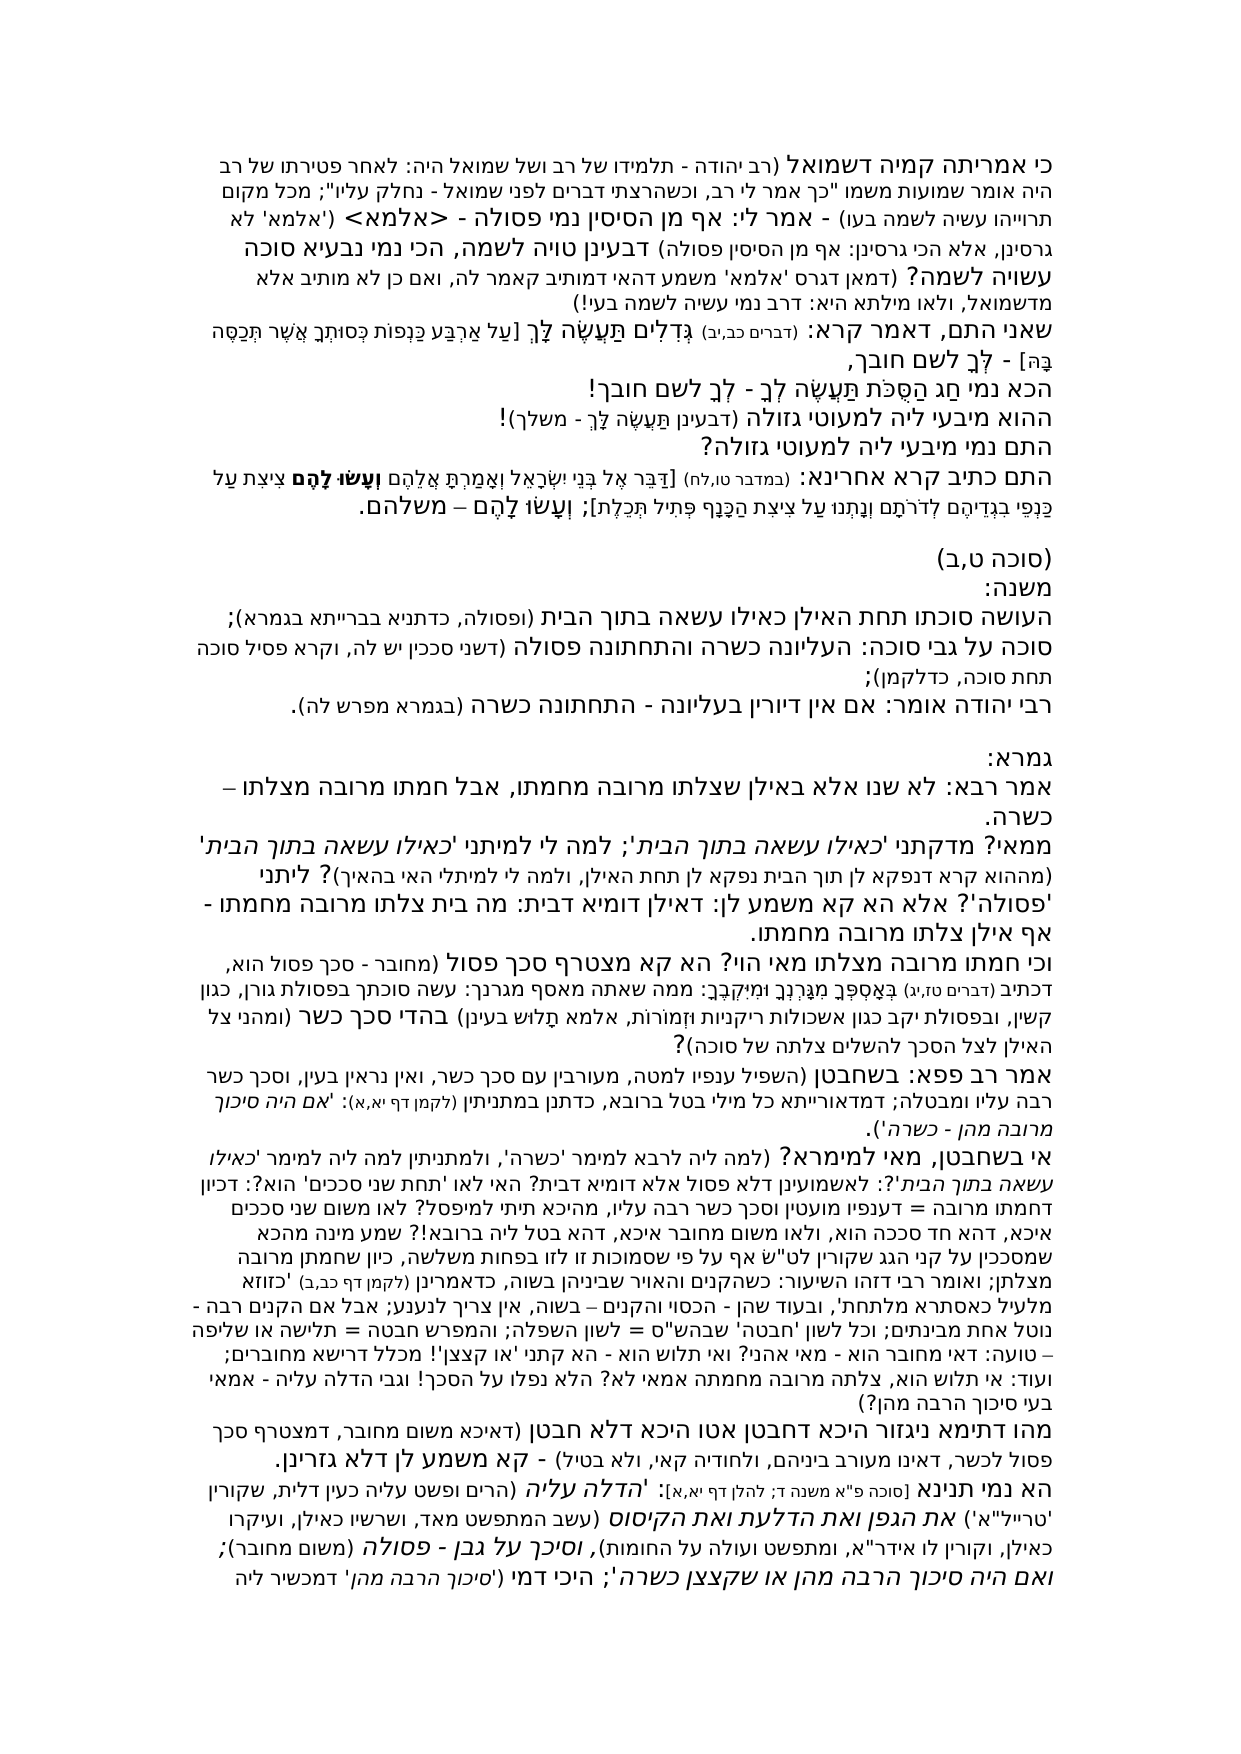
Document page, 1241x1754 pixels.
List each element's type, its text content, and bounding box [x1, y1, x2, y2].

text מהו דתימא ניגזור היכא דחבטן אטו היכא דלא חבטן (דאיכא משום מחובר, דמצטרף סכך פסול לכשר, דאינו מעורב ביניהם, ולחודיה קאי, ולא בטיל) - קא משמע לן דלא גזרינן. [187, 1415, 1053, 1474]
text סוכה על גבי סוכה: העליונה כשרה והתחתונה פסולה (דשני סככין יש לה, וקרא פסיל סוכה תחת סוכה, כדלקמן); [187, 632, 1053, 690]
text הכא נמי חַג הַסֻּכֹּת תַּעֲשֶׂה לְךָ - לְךָ לשם חובך! [187, 374, 1053, 403]
text התם נמי מיבעי ליה למעוטי גזולה? [187, 432, 1053, 462]
text כי אמריתה קמיה דשמואל (רב יהודה - תלמידו של רב ושל שמואל היה: לאחר פטירתו של רב היה אומר שמועות משמו "כך אמר לי רב, וכשהרצתי דברים לפני שמואל - נחלק עליו"; מכל מקום תרוייהו עשיה לשמה בעו) - אמר לי: אף מן הסיסין נמי פסולה - <אלמא> ('אלמא' לא גרסינן, אלא הכי גרסינן: אף מן הסיסין פסולה) דבעינן טויה לשמה, הכי נמי נבעיא סוכה עשויה לשמה? (דמאן דגרס 'אלמא' משמע דהאי דמותיב קאמר לה, ואם כן לא מותיב אלא מדשמואל, ולאו מילתא היא: דרב נמי עשיה לשמה בעי!) [187, 150, 1053, 316]
text אמר רב פפא: בשחבטן (השפיל ענפיו למטה, מעורבין עם סכך כשר, ואין נראין בעין, וסכך כשר רבה עליו ומבטלה; דמדאורייתא כל מילי בטל ברובא, כדתנן במתניתין (לקמן דף יא,א): 'אם היה סיכוך מרובה מהן - כשרה'). [187, 1060, 1053, 1142]
text (סוכה ט,ב) [187, 544, 1053, 573]
text גמרא: [187, 743, 1053, 772]
text הא נמי תנינא [סוכה פ"א משנה ד; להלן דף יא,א]: 'הדלה עליה (הרים ופשט עליה כעין דלית, שקורין 'טרייל"א') את הגפן ואת הדלעת ואת הקיסוס (עשב המתפשט מאד, ושרשיו כאילן, ועיקרו כאילן, וקורין לו אידר"א, ומתפשט ועולה על החומות), וסיכך על גבן - פסולה (משום מחובר); ואם היה סיכוך הרבה מהן או שקצצן כשרה'; היכי דמי ('סיכוך הרבה מהן' דמכשיר ליה [187, 1474, 1053, 1591]
text וכי חמתו מרובה מצלתו מאי הוי? הא קא מצטרף סכך פסול (מחובר - סכך פסול הוא, דכתיב (דברים טז,יג) בְּאָסְפְּךָ מִגָּרְנְךָ וּמִיִּקְבֶךָ: ממה שאתה מאסף מגרנך: עשה סוכתך בפסולת גורן, כגון קשין, ובפסולת יקב כגון אשכולות ריקניות וּזְמוֹרוֹת, אלמא תָלוּש בעינן) בהדי סכך כשר (ומהני צל האילן לצל הסכך להשלים צלתה של סוכה)? [187, 948, 1053, 1060]
text אי בשחבטן, מאי למימרא? (למה ליה לרבא למימר 'כשרה', ולמתניתין למה ליה למימר 'כאילו עשאה בתוך הבית'?: לאשמועינן דלא פסול אלא דומיא דבית? האי לאו 'תחת שני סככים' הוא?: דכיון דחמתו מרובה = דענפיו מועטין וסכך כשר רבה עליו, מהיכא תיתי למיפסל? לאו משום שני סככים איכא, דהא חד סככה הוא, ולאו משום מחובר איכא, דהא בטל ליה ברובא!? שמע מינה מהכא שמסככין על קני הגג שקורין לט"שׂ אף על פי שסמוכות זו לזו בפחות משלשה, כיון שחמתן מרובה מצלתן; ואומר רבי דזהו השיעור: כשהקנים והאויר שביניהן בשוה, כדאמרינן (לקמן דף כב,ב) 'כזוזא מלעיל כאסתרא מלתחת', ובעוד שהן - הכסוי והקנים – בשוה, אין צריך לנענע; אבל אם הקנים רבה - נוטל אחת מבינתים; וכל לשון 'חבטה' שבהש"ס = לשון השפלה; והמפרש חבטה = תלישה או שליפה – טועה: דאי מחובר הוא - מאי אהני? ואי תלוש הוא - הא קתני 'או קצצן'! מכלל דרישא מחוברים; ועוד: אי תלוש הוא, צלתה מרובה מחמתה אמאי לא? הלא נפלו על הסכך! וגבי הדלה עליה - אמאי בעי סיכוך הרבה מהן?) [187, 1142, 1053, 1415]
text התם כתיב קרא אחרינא: (במדבר טו,לח) [דַּבֵּר אֶל בְּנֵי יִשְׂרָאֵל וְאָמַרְתָּ אֲלֵהֶם וְעָשׂוּ לָהֶם צִיצִת עַל כַּנְפֵי בִגְדֵיהֶם לְדֹרֹתָם וְנָתְנוּ עַל צִיצִת הַכָּנָף פְּתִיל תְּכֵלֶת]; וְעָשׂוּ לָהֶם – משלהם. [187, 462, 1053, 520]
text ממאי? מדקתני 'כאילו עשאה בתוך הבית'; למה לי למיתני 'כאילו עשאה בתוך הבית' (מההוא קרא דנפקא לן תוך הבית נפקא לן תחת האילן, ולמה לי למיתלי האי בהאיך)? ליתני 'פסולה'? אלא הא קא משמע לן: דאילן דומיא דבית: מה בית צלתו מרובה מחמתו - אף אילן צלתו מרובה מחמתו. [187, 831, 1053, 948]
text רבי יהודה אומר: אם אין דיורין בעליונה - התחתונה כשרה (בגמרא מפרש לה). [187, 690, 1053, 719]
text ההוא מיבעי ליה למעוטי גזולה (דבעינן תַּעֲשֶׂה לָּךְ - משלך)! [187, 403, 1053, 432]
text אמר רבא: לא שנו אלא באילן שצלתו מרובה מחמתו, אבל חמתו מרובה מצלתו – כשרה. [187, 772, 1053, 831]
text שאני התם, דאמר קרא: (דברים כב,יב) גְּדִלִים תַּעֲשֶׂה לָּךְ [עַל אַרְבַּע כַּנְפוֹת כְּסוּתְךָ אֲשֶׁר תְּכַסֶּה בָּהּ] - לְּךָ לשם חובך, [187, 316, 1053, 374]
text משנה: [187, 573, 1053, 602]
text העושה סוכתו תחת האילן כאילו עשאה בתוך הבית (ופסולה, כדתניא בברייתא בגמרא); [187, 602, 1053, 632]
